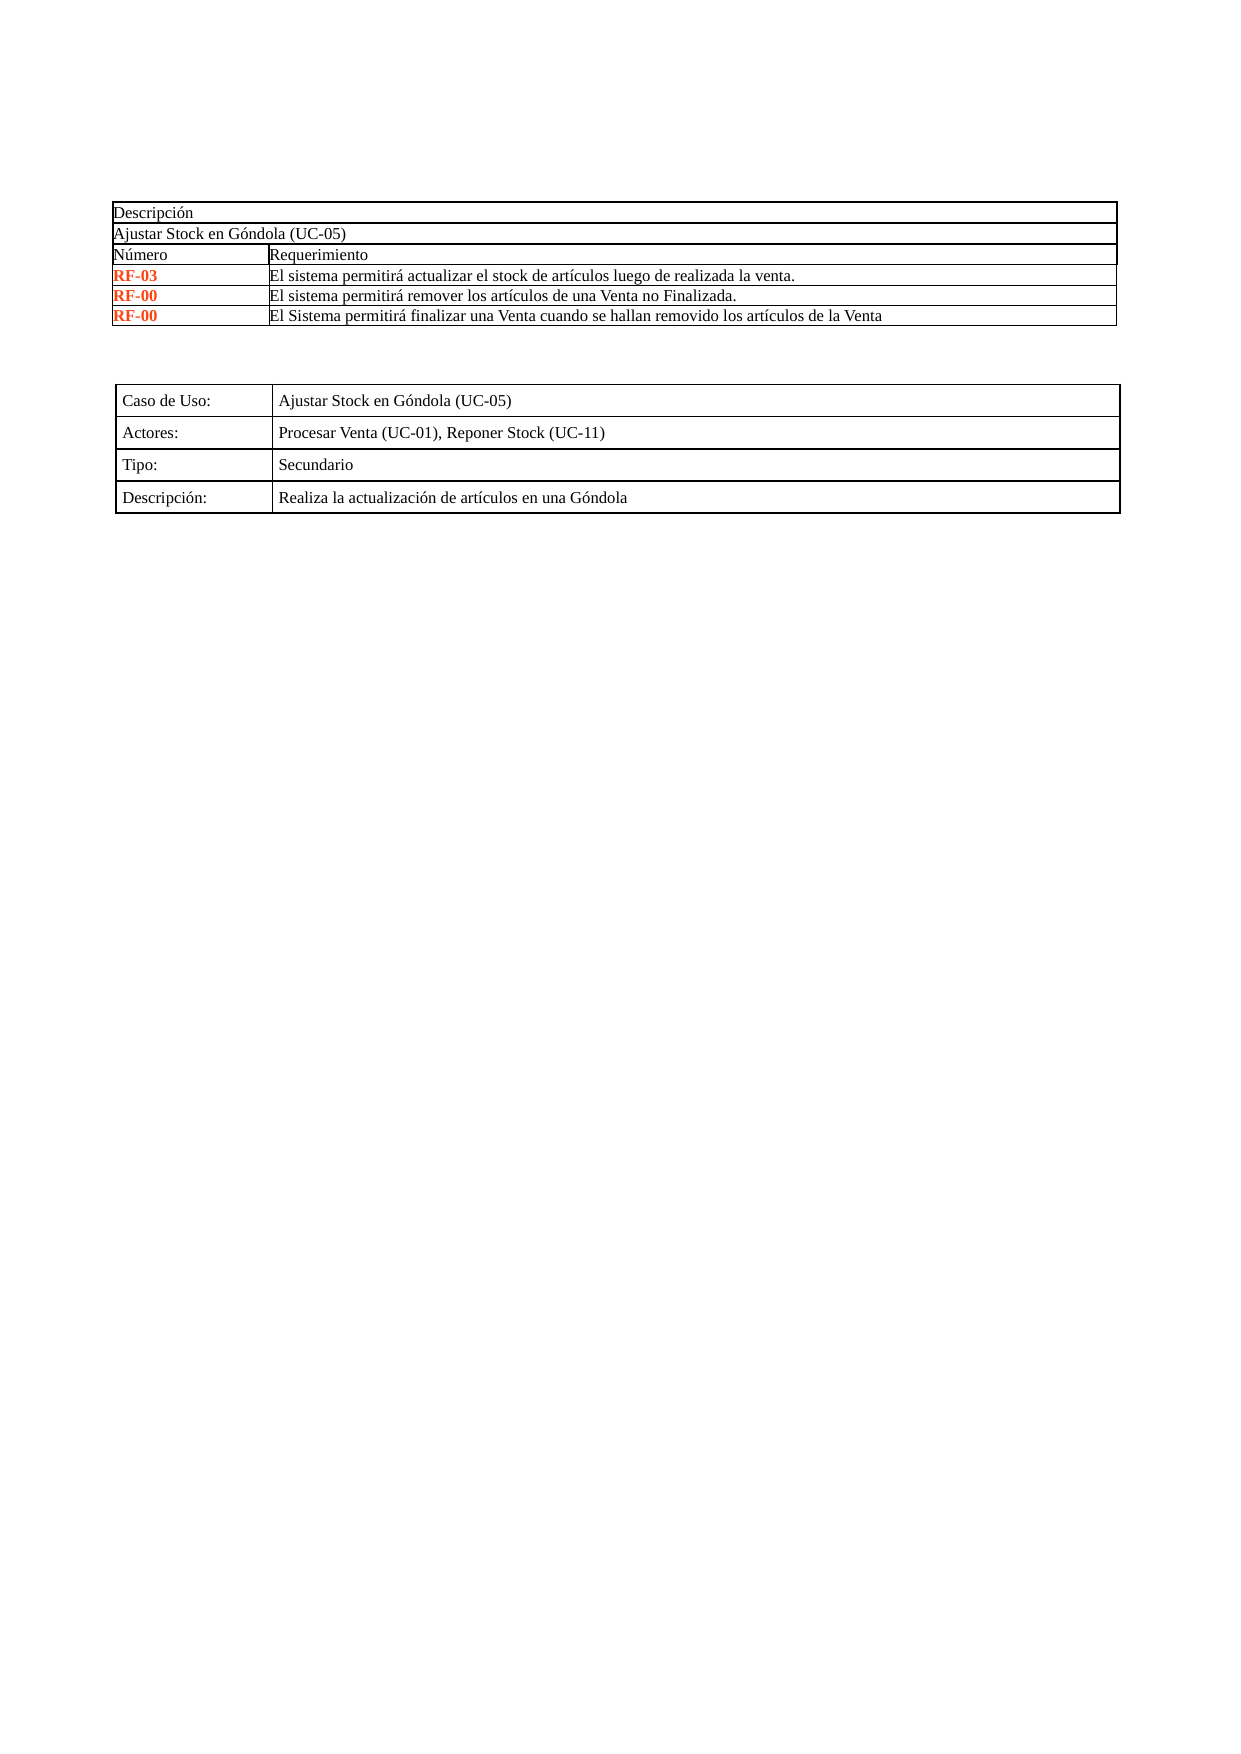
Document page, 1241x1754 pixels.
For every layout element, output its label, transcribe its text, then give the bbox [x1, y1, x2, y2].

table_cell Descripción: [117, 482, 272, 512]
table_cell El Sistema permitirá finalizar una Venta cuando se hallan removido los artículos de la Venta [270, 306, 1116, 325]
table_cell RF-00 [113, 306, 269, 325]
table_cell El sistema permitirá actualizar el stock de artículos luego de realizada la venta. [270, 265, 1116, 284]
table_cell Secundario [273, 450, 1119, 480]
table_cell Realiza la actualización de artículos en una Góndola [273, 482, 1119, 512]
table_cell Tipo: [117, 450, 272, 480]
table_header Caso de Uso: [117, 385, 272, 416]
table_cell Requerimiento [270, 245, 1116, 264]
table_cell El sistema permitirá remover los artículos de una Venta no Finalizada. [270, 286, 1116, 305]
table_header Ajustar Stock en Góndola (UC-05) [273, 385, 1119, 416]
table_cell Procesar Venta (UC-01), Reponer Stock (UC-11) [273, 417, 1119, 448]
table_cell Actores: [117, 417, 272, 448]
table_cell Número [114, 245, 268, 264]
table_header Descripción [114, 203, 1116, 222]
table_cell RF-00 [113, 286, 269, 305]
table_cell RF-03 [113, 265, 269, 284]
